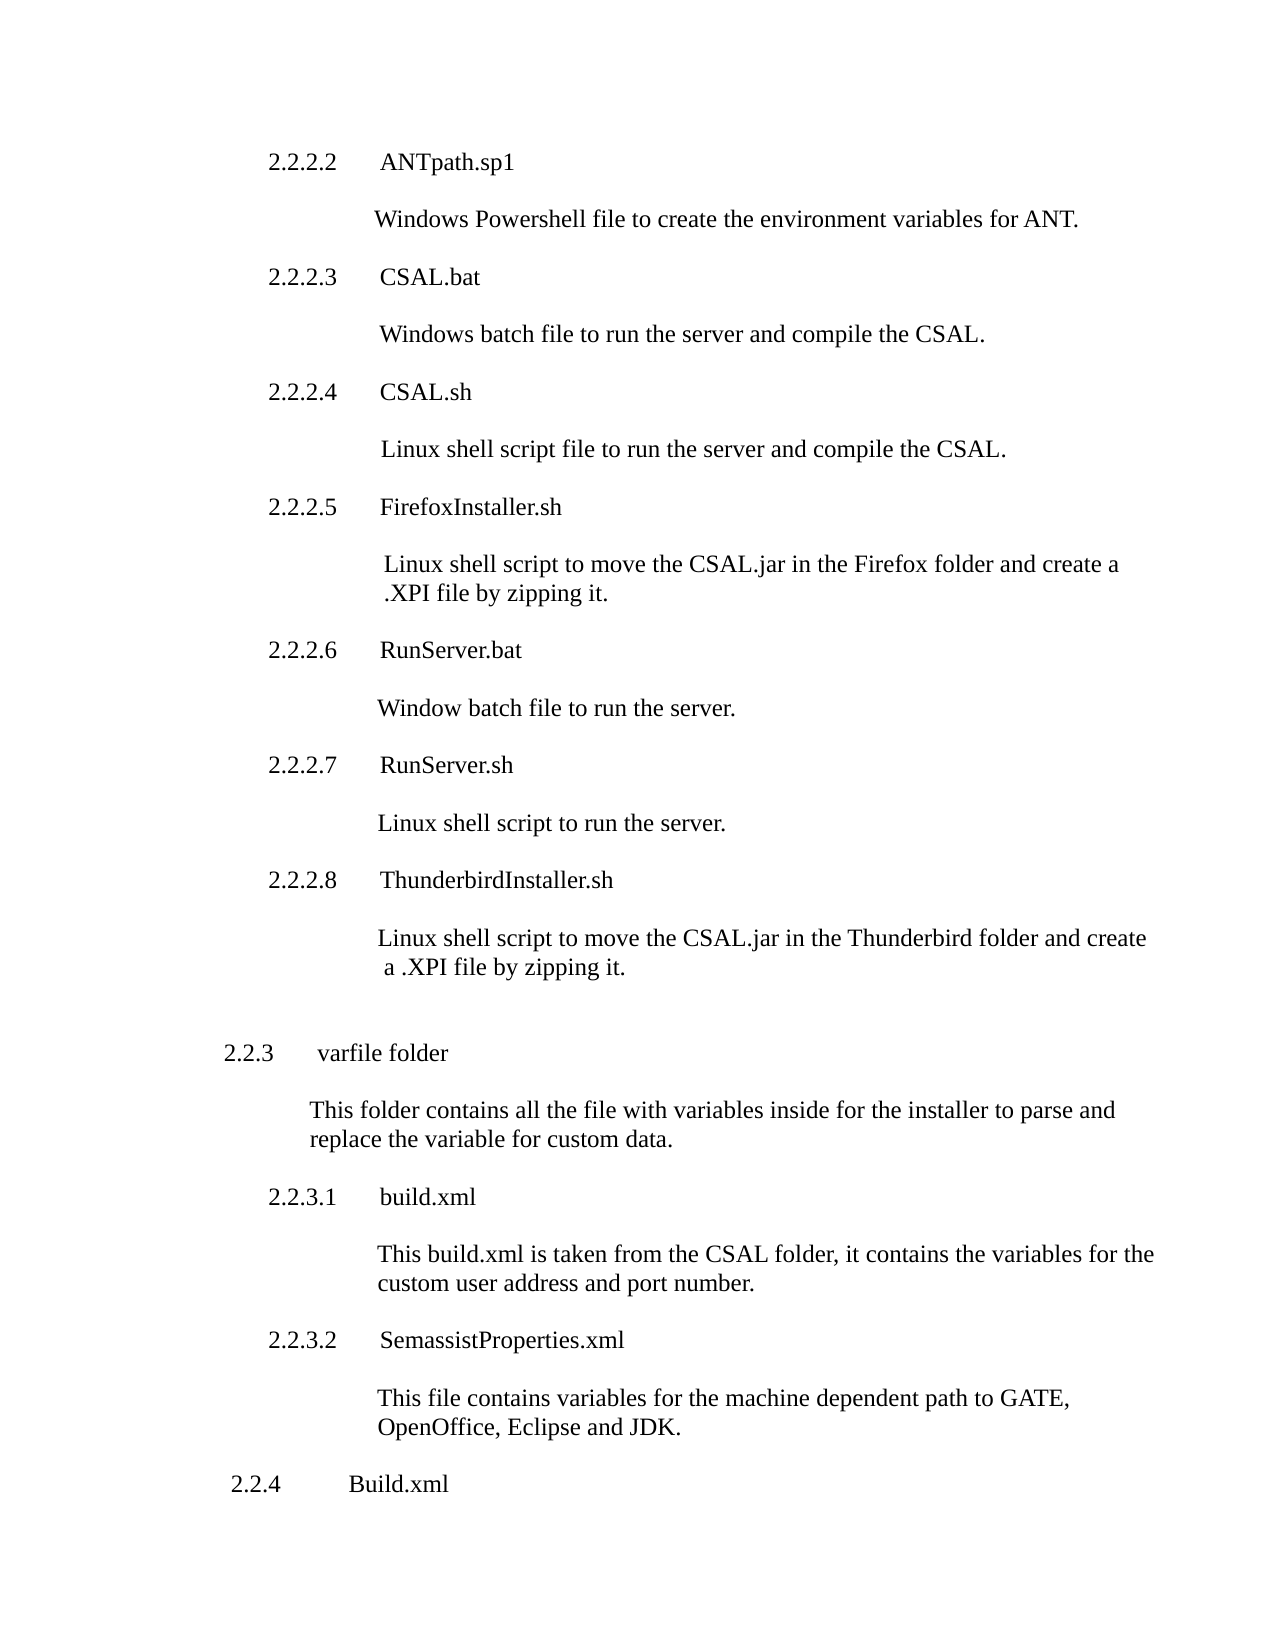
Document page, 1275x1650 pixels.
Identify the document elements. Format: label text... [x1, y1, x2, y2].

text Window batch file to run the server. [118, 693, 1157, 722]
list SemassistProperties.xml [268, 1326, 1157, 1354]
list Windows Powershell file to create the environment variables for ANT. [306, 204, 1157, 233]
list CSAL.sh [268, 377, 1157, 406]
text This build.xml is taken from the CSAL folder, it contains the variables for the custom user address and port number. [118, 1239, 1157, 1297]
list ANTpath.sp1 [268, 147, 1157, 176]
text This folder contains all the file with variables inside for the installer to parse and replace the variable for custom data. [118, 1096, 1157, 1153]
list RunServer.sh [268, 751, 1157, 779]
list Windows batch file to run the server and compile the CSAL. [231, 319, 1157, 348]
text Linux shell script to move the CSAL.jar in the Thunderbird folder and create a .XPI file by zipping it. [118, 923, 1157, 981]
text Linux shell script to move the CSAL.jar in the Firefox folder and create a .XPI file by zipping it. [118, 549, 1157, 607]
list CSAL.bat [268, 262, 1157, 291]
text This file contains variables for the machine dependent path to GATE, OpenOffice, Eclipse and JDK. [118, 1383, 1157, 1441]
text Linux shell script to run the server. [118, 808, 1157, 837]
list build.xml [268, 1182, 1157, 1211]
list ThunderbirdInstaller.sh [268, 866, 1157, 894]
list Linux shell script file to run the server and compile the CSAL. [268, 434, 1157, 463]
list varfile folder [223, 1038, 1157, 1067]
list FirefoxInstaller.sh [268, 492, 1157, 521]
list RunServer.bat [268, 636, 1157, 664]
list 2.2.4 Build.xml [193, 1469, 1157, 1498]
